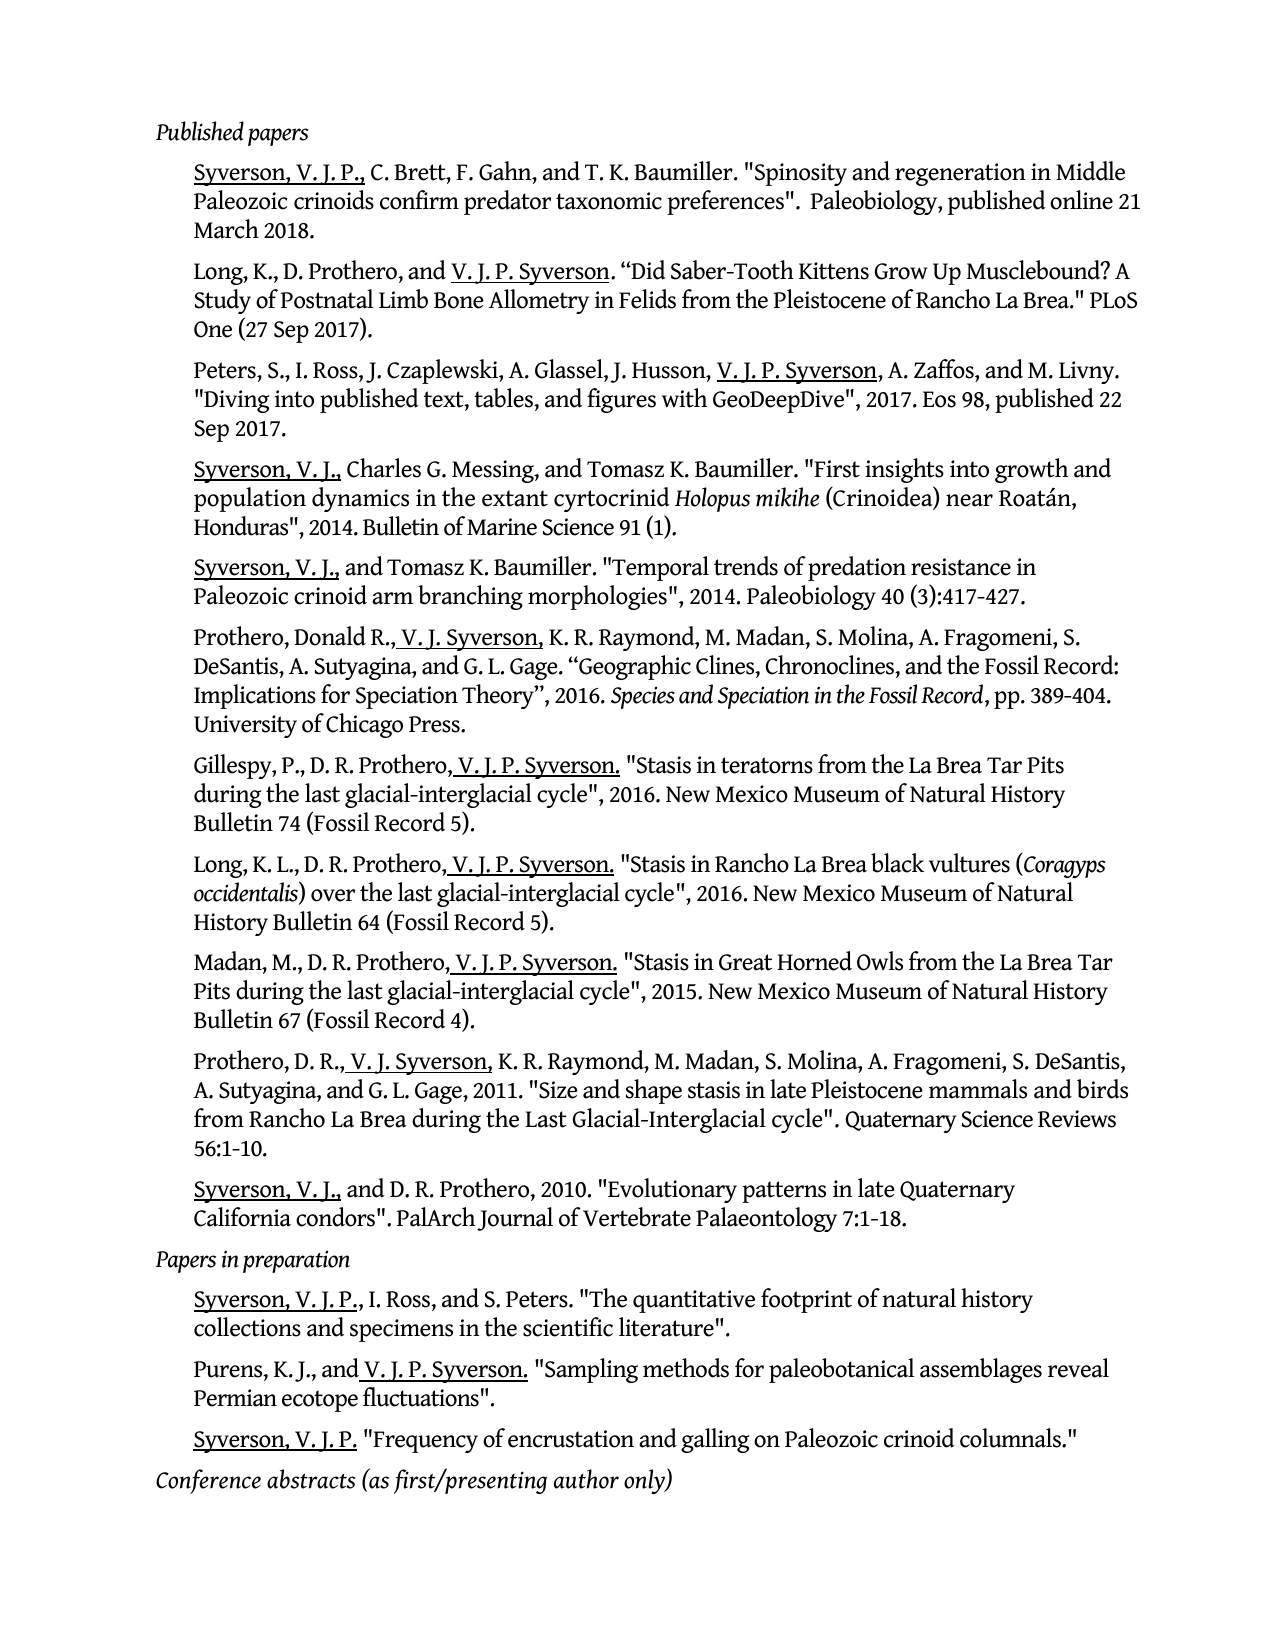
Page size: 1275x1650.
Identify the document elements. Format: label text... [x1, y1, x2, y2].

text Purens, K. J., and V. J. P. Syverson. "Sampling methods for paleobotanical assemblages reveal Permian ecotope fluctuations". [193, 1356, 1136, 1414]
text Papers in preparation [156, 1245, 1093, 1274]
text Syverson, V. J. P. "Frequency of encrustation and galling on Paleozoic crinoid columnals." [193, 1426, 1112, 1454]
text Madan, M., D. R. Prothero, V. J. P. Syverson. "Stasis in Great Horned Owls from the La Brea Tar Pits during the last glacial-interglacial cycle", 2015. New Mexico Museum of Natural History Bulletin 67 (Fossil Record 4). [193, 949, 1133, 1036]
text Syverson, V. J. P., I. Ross, and S. Peters. "The quantitative footprint of natural history collections and specimens in the scientific literature". [193, 1286, 1136, 1344]
text Long, K., D. Prothero, and V. J. P. Syverson. “Did Saber-Tooth Kittens Grow Up Musclebound? A Study of Postnatal Limb Bone Allometry in Felids from the Pleistocene of Rancho La Brea." PLoS One (27 Sep 2017). [193, 258, 1146, 344]
text Syverson, V. J. P., C. Brett, F. Gahn, and T. K. Baumiller. "Spinosity and regeneration in Middle Paleozoic crinoids confirm predator taxonomic preferences". Paleobiology, published online 21 March 2018. [193, 159, 1146, 246]
text Gillespy, P., D. R. Prothero, V. J. P. Syverson. "Stasis in teratorns from the La Brea Tar Pits during the last glacial-interglacial cycle", 2016. New Mexico Museum of Natural History Bulletin 74 (Fossil Record 5). [193, 751, 1133, 838]
text Syverson, V. J., Charles G. Messing, and Tomasz K. Baumiller. "First insights into growth and population dynamics in the extant cyrtocrinid Holopus mikihe (Crinoidea) near Roatán, Honduras", 2014. Bulletin of Marine Science 91 (1). [193, 455, 1146, 542]
text Prothero, Donald R., V. J. Syverson, K. R. Raymond, M. Madan, S. Molina, A. Fragomeni, S. DeSantis, A. Sutyagina, and G. L. Gage. “Geographic Clines, Chronoclines, and the Fossil Record: Implications for Speciation Theory”, 2016. Species and Speciation in the Fossil Record, pp. 389-404. University of Chicago Press. [193, 624, 1133, 739]
text Published papers [118, 118, 548, 147]
text Prothero, D. R., V. J. Syverson, K. R. Raymond, M. Madan, S. Molina, A. Fragomeni, S. DeSantis, A. Sutyagina, and G. L. Gage, 2011. "Size and shape stasis in late Pleistocene mammals and birds from Rancho La Brea during the Last Glacial-Interglacial cycle". Quaternary Science Reviews 56:1-10. [193, 1048, 1133, 1163]
text Syverson, V. J., and D. R. Prothero, 2010. "Evolutionary patterns in late Quaternary California condors". PalArch Journal of Vertebrate Palaeontology 7:1-18. [193, 1175, 1102, 1233]
text Syverson, V. J., and Tomasz K. Baumiller. "Temporal trends of predation resistance in Paleozoic crinoid arm branching morphologies", 2014. Paleobiology 40 (3):417-427. [193, 554, 1077, 612]
text Peters, S., I. Ross, J. Czaplewski, A. Glassel, J. Husson, V. J. P. Syverson, A. Zaffos, and M. Livny. "Diving into published text, tables, and figures with GeoDeepDive", 2017. Eos 98, published 22 Sep 2017. [193, 356, 1146, 443]
text Conference abstracts (as first/presenting author only) [156, 1466, 915, 1495]
text Long, K. L., D. R. Prothero, V. J. P. Syverson. "Stasis in Rancho La Brea black vultures (Coragyps occidentalis) over the last glacial-interglacial cycle", 2016. New Mexico Museum of Natural History Bulletin 64 (Fossil Record 5). [193, 850, 1133, 937]
